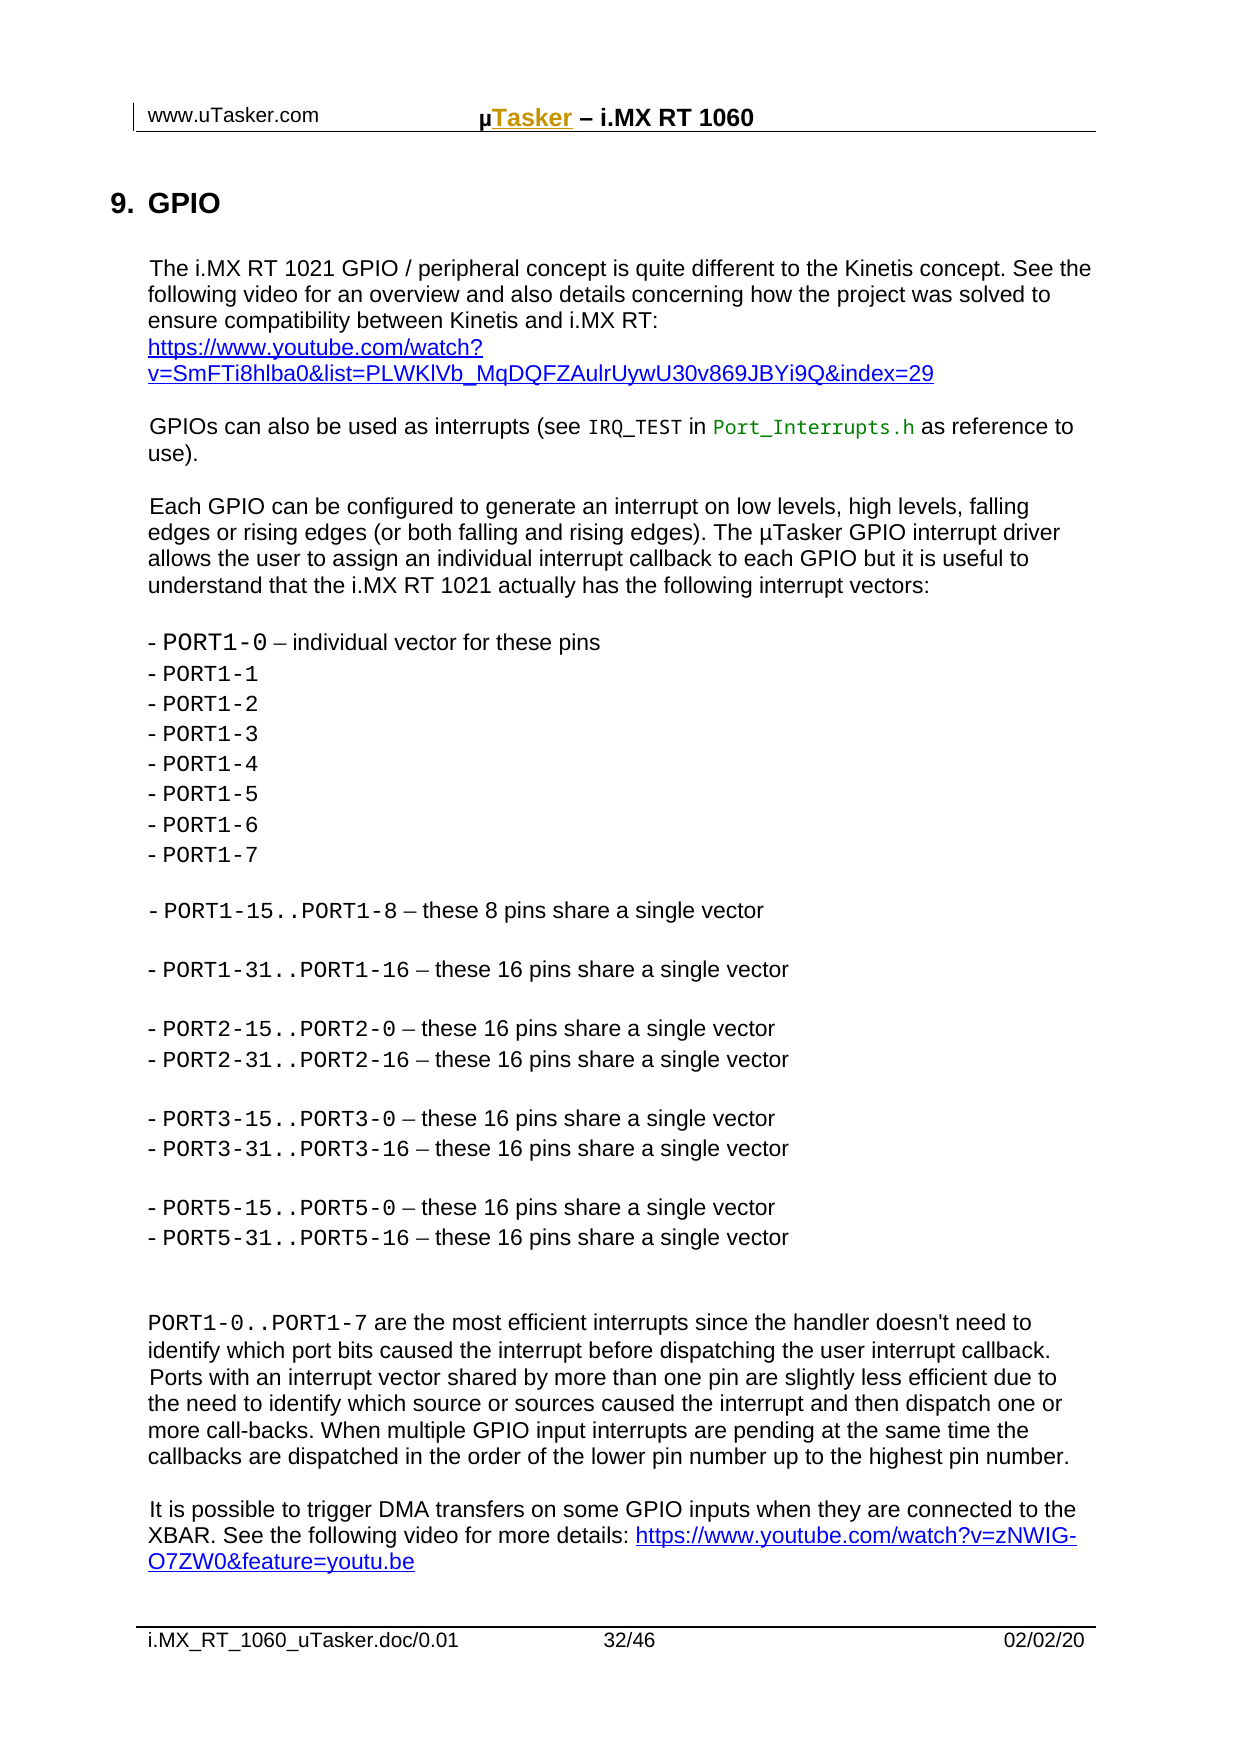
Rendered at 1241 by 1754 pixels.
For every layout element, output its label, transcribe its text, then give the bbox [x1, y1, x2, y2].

text - PORT2-15..PORT2-0 – these 16 pins share a single vector - PORT2-31..PORT2-16 – these 16 pins share a single vector - PORT3-15..PORT3-0 – these 16 pins share a single vector - PORT3-31..PORT3-16 – these 16 pins share a single vector - PORT5-15..PORT5-0 – these 16 pins share a single vector - PORT5-31..PORT5-16 – these 16 pins share a single vector [148, 985, 1093, 1252]
text The i.MX RT 1021 GPIO / peripheral concept is quite different to the Kinetis concept. See the following video for an overview and also details concerning how the project was solved to ensure compatibility between Kinetis and i.MX RT: https://www.youtube.com/watch?v=SmFTi8hlba0&list=PLWKlVb_MqDQFZAulrUywU30v869JBYi9Q&index=29 [148, 254, 1093, 386]
text It is possible to trigger DMA transfers on some GPIO inputs when they are connected to the XBAR. See the following video for more details: https://www.youtube.com/watch?v=zNWIG-O7ZW0&feature=youtu.be [148, 1496, 1093, 1575]
text PORT1-0..PORT1-7 are the most efficient interrupts since the handler doesn't need to identify which port bits caused the interrupt before dispatching the user interrupt callback. [148, 1278, 1093, 1364]
text GPIOs can also be used as interrupts (see IRQ_TEST in Port_Interrupts.h as reference to use). [148, 413, 1093, 466]
text Each GPIO can be configured to generate an interrupt on low levels, high levels, falling edges or rising edges (or both falling and rising edges). The µTasker GPIO interrupt driver allows the user to assign an individual interrupt callback to each GPIO but it is useful to understand that the i.MX RT 1021 actually has the following interrupt vectors: - PORT1-0 – individual vector for these pins - PORT1-1 - PORT1-2 - PORT1-3 - PORT1-4 - PORT1-5 - PORT1-6 - PORT1-7 [148, 493, 1093, 869]
text Ports with an interrupt vector shared by more than one pin are slightly less efficient due to the need to identify which source or sources caused the interrupt and then dispatch one or more call-backs. When multiple GPIO input interrupts are pending at the same time the callbacks are dispatched in the order of the lower pin number up to the highest pin number. [148, 1364, 1093, 1469]
text - PORT1-31..PORT1-16 – these 16 pins share a single vector [148, 926, 1093, 985]
text - PORT1-15..PORT1-8 – these 8 pins share a single vector [148, 896, 1093, 926]
subtitle GPIO [110, 186, 1093, 219]
